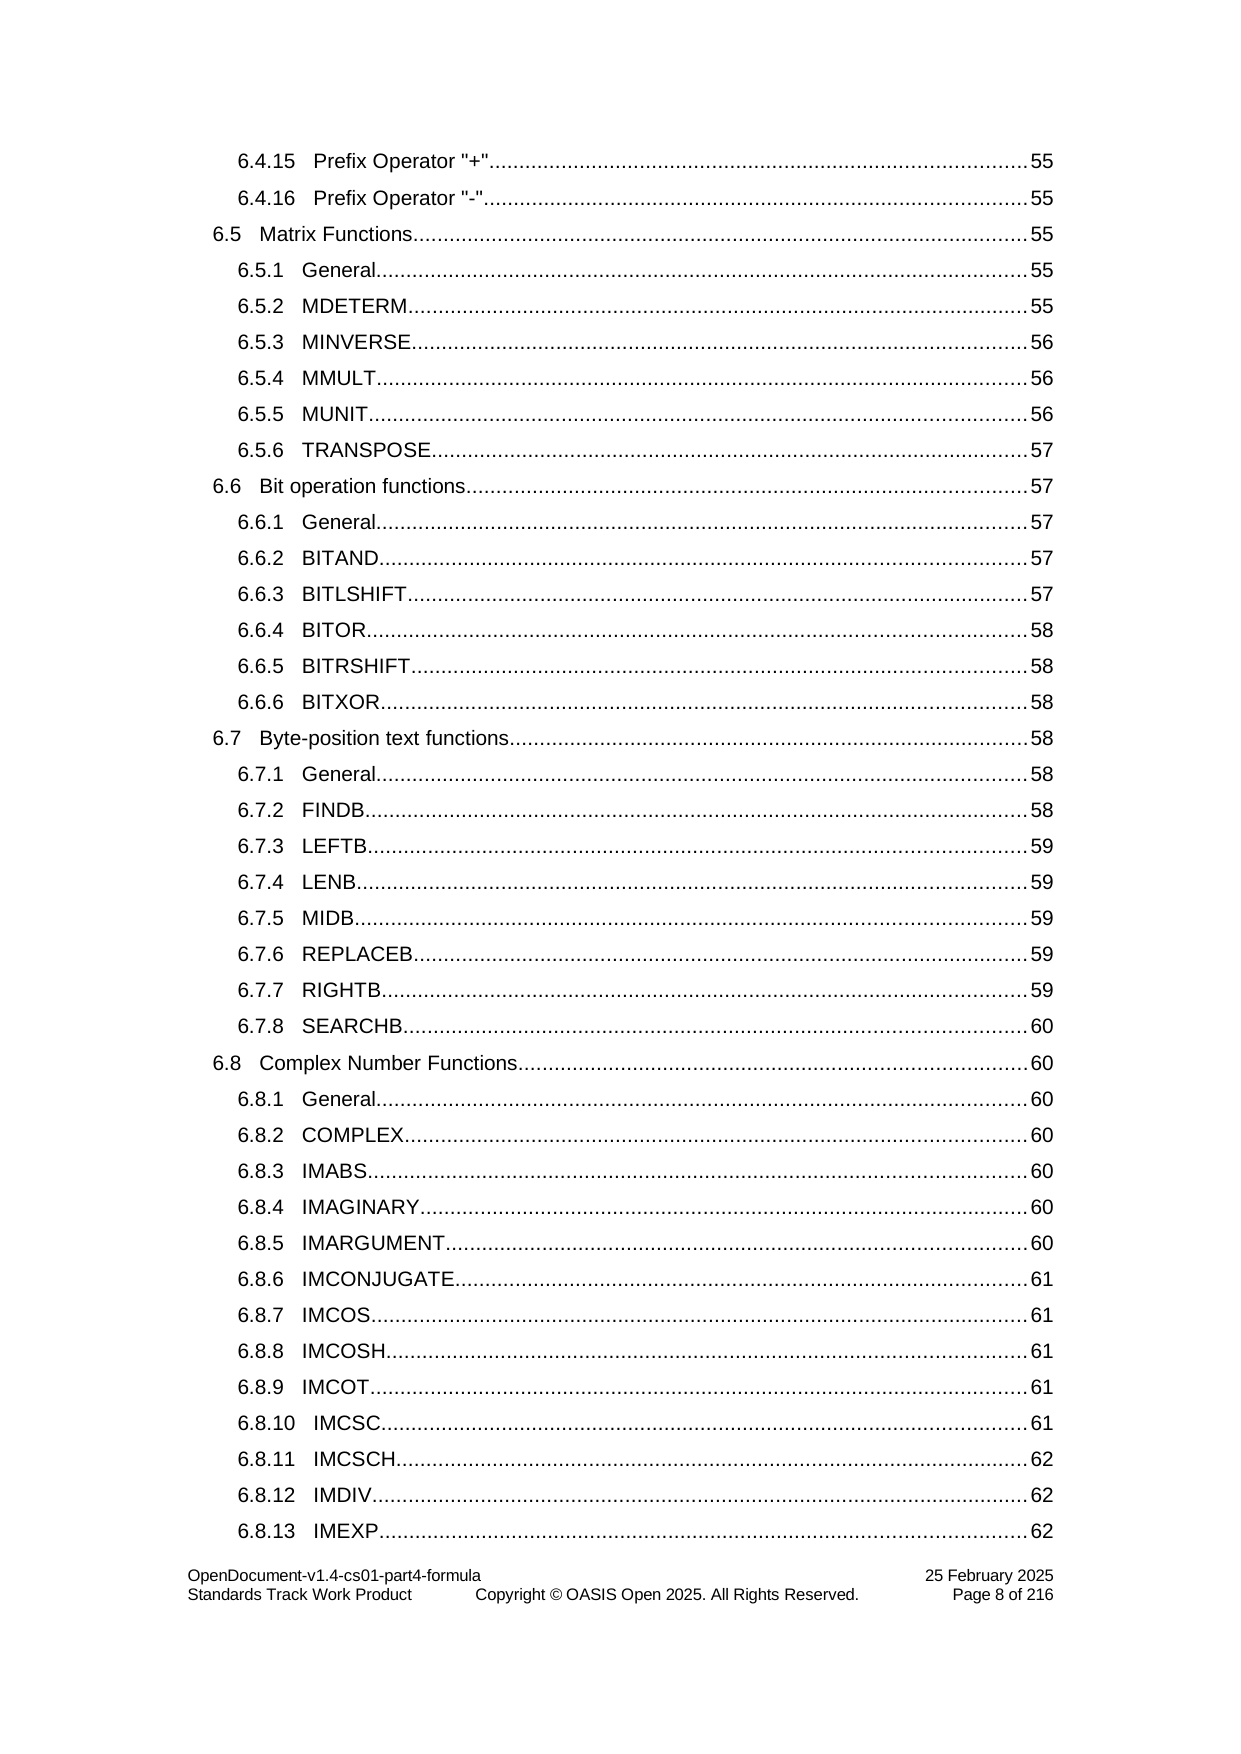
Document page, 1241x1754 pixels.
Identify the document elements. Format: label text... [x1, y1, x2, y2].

text 6.5.4 MMULT 56 [237, 366, 1053, 390]
text 6.7.7 RIGHTB 59 [237, 979, 1053, 1002]
text 6.8.9 IMCOT 61 [237, 1375, 1053, 1399]
text 6.4.15 Prefix Operator "+" 55 [237, 150, 1053, 173]
text 6.6.5 BITRSHIFT 58 [237, 654, 1053, 678]
text 6.6.1 General 57 [237, 510, 1053, 534]
text 6.6.4 BITOR 58 [237, 618, 1053, 642]
text 6.5.1 General 55 [237, 258, 1053, 282]
text 6.8.13 IMEXP 62 [237, 1519, 1053, 1543]
text 6.7.3 LEFTB 59 [237, 835, 1053, 858]
text 6.8.2 COMPLEX 60 [237, 1123, 1053, 1147]
text 6.5.3 MINVERSE 56 [237, 330, 1053, 354]
text 6.8.3 IMABS 60 [237, 1159, 1053, 1183]
text 6.6 Bit operation functions 57 [212, 474, 1053, 498]
text 6.8 Complex Number Functions 60 [212, 1051, 1053, 1074]
text 6.4.16 Prefix Operator "-" 55 [237, 186, 1053, 209]
text 6.7.2 FINDB 58 [237, 799, 1053, 822]
text 6.7.5 MIDB 59 [237, 907, 1053, 930]
text 6.5 Matrix Functions 55 [212, 222, 1053, 246]
text 6.6.3 BITLSHIFT 57 [237, 582, 1053, 606]
text 6.7.6 REPLACEB 59 [237, 943, 1053, 966]
text 6.7.8 SEARCHB 60 [237, 1015, 1053, 1038]
text 6.8.11 IMCSCH 62 [237, 1447, 1053, 1471]
text 6.5.5 MUNIT 56 [237, 402, 1053, 426]
text 6.8.8 IMCOSH 61 [237, 1339, 1053, 1363]
text 6.8.1 General 60 [237, 1087, 1053, 1111]
text 6.8.5 IMARGUMENT 60 [237, 1231, 1053, 1255]
text 6.7.1 General 58 [237, 763, 1053, 786]
text 6.8.10 IMCSC 61 [237, 1411, 1053, 1435]
text 6.8.6 IMCONJUGATE 61 [237, 1267, 1053, 1291]
text 6.6.6 BITXOR 58 [237, 691, 1053, 714]
text 6.7.4 LENB 59 [237, 871, 1053, 894]
text 6.5.6 TRANSPOSE 57 [237, 438, 1053, 462]
text 6.5.2 MDETERM 55 [237, 294, 1053, 318]
text 6.8.7 IMCOS 61 [237, 1303, 1053, 1327]
text 6.8.4 IMAGINARY 60 [237, 1195, 1053, 1219]
text 6.7 Byte-position text functions 58 [212, 727, 1053, 750]
text 6.8.12 IMDIV 62 [237, 1483, 1053, 1507]
text 6.6.2 BITAND 57 [237, 546, 1053, 570]
